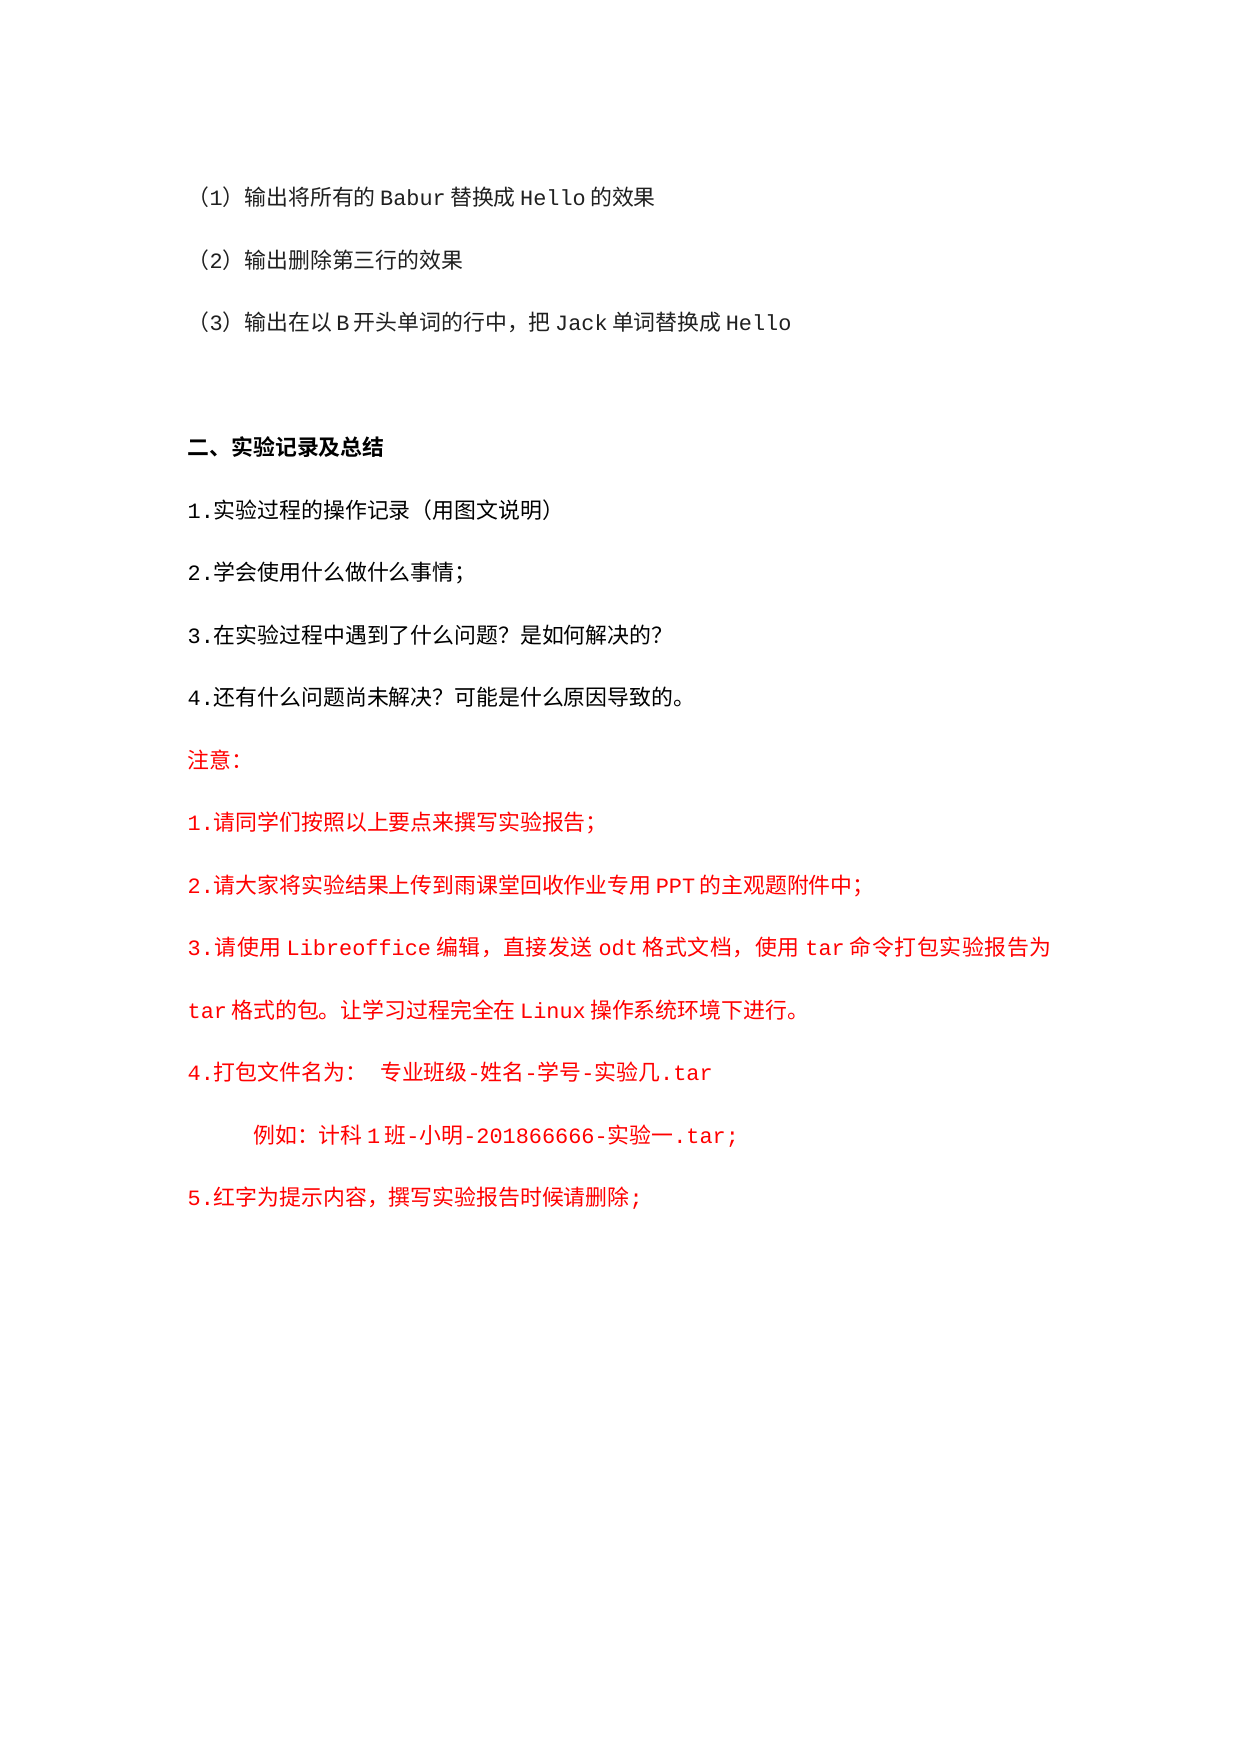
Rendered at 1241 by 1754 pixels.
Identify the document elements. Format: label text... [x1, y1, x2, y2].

text 5.红字为提示内容，撰写实验报告时候请删除; [187, 1158, 1053, 1221]
text 例如：计科1班-小明-201866666-实验一.tar; [187, 1096, 1053, 1158]
text （1）输出将所有的Babur替换成Hello的效果 [187, 158, 1053, 221]
text 1.请同学们按照以上要点来撰写实验报告； [187, 783, 1053, 846]
text 4.还有什么问题尚未解决？可能是什么原因导致的。 [187, 658, 1053, 721]
text 注意： [187, 721, 1053, 783]
text 二、实验记录及总结 [187, 408, 1053, 471]
text 3.请使用Libreoffice编辑，直接发送odt格式文档，使用tar命令打包实验报告为tar格式的包。让学习过程完全在Linux操作系统环境下进行。 [187, 908, 1053, 1033]
text 2.学会使用什么做什么事情； [187, 533, 1053, 596]
text 4.打包文件名为： 专业班级-姓名-学号-实验几.tar [187, 1033, 1053, 1096]
text （2）输出删除第三行的效果 [187, 221, 1053, 283]
text （3）输出在以B开头单词的行中，把Jack单词替换成Hello [187, 283, 1053, 346]
text 3.在实验过程中遇到了什么问题？是如何解决的？ [187, 596, 1053, 658]
text 2.请大家将实验结果上传到雨课堂回收作业专用PPT的主观题附件中； [187, 846, 1053, 908]
text 1.实验过程的操作记录（用图文说明） [187, 471, 1053, 533]
